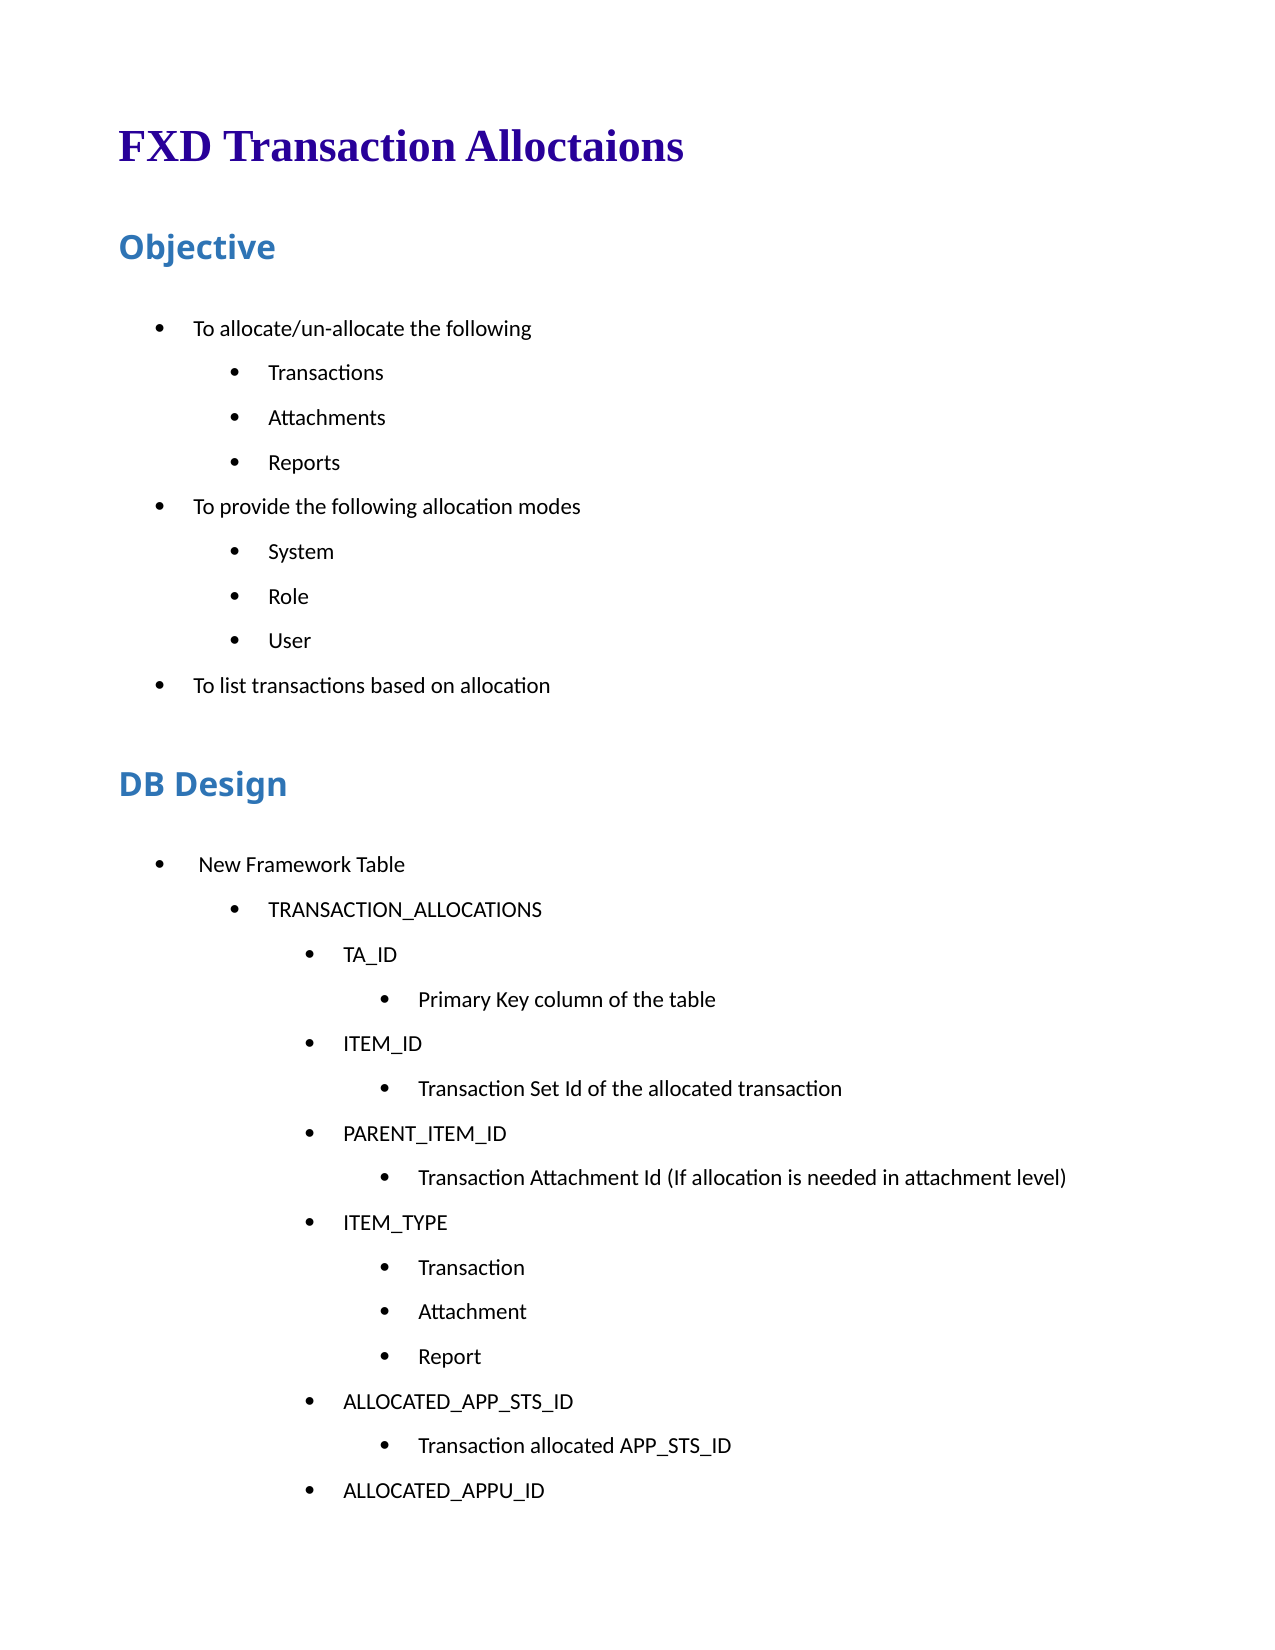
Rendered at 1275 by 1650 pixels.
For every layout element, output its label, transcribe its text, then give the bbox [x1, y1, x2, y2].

text DB Design [118, 761, 1157, 806]
list ITEM_TYPE [306, 1208, 1157, 1236]
list ALLOCATED_APPU_ID [306, 1476, 1157, 1504]
list TA_ID [306, 940, 1157, 968]
list PARENT_ITEM_ID [306, 1119, 1157, 1147]
list Transaction [381, 1253, 1157, 1281]
text FXD Transaction Alloctaions [118, 118, 1157, 171]
list Transactions [231, 358, 1157, 386]
list Reports [231, 448, 1157, 476]
list ALLOCATED_APP_STS_ID [306, 1387, 1157, 1415]
list Attachment [381, 1297, 1157, 1326]
list Transaction Attachment Id (If allocation is needed in attachment level) [381, 1163, 1157, 1191]
list Primary Key column of the table [381, 985, 1157, 1013]
list To list transactions based on allocation [156, 671, 1157, 699]
list Role [231, 582, 1157, 610]
text Objective [118, 223, 1157, 269]
list New Framework Table [156, 851, 1157, 879]
list ITEM_ID [306, 1029, 1157, 1057]
list User [231, 626, 1157, 654]
list TRANSACTION_ALLOCATIONS [231, 895, 1157, 923]
list Transaction Set Id of the allocated transaction [381, 1074, 1157, 1102]
list System [231, 537, 1157, 565]
list Attachments [231, 403, 1157, 431]
list Report [381, 1342, 1157, 1370]
list To allocate/un-allocate the following [156, 314, 1157, 342]
list Transaction allocated APP_STS_ID [381, 1432, 1157, 1459]
list To provide the following allocation modes [156, 492, 1157, 520]
